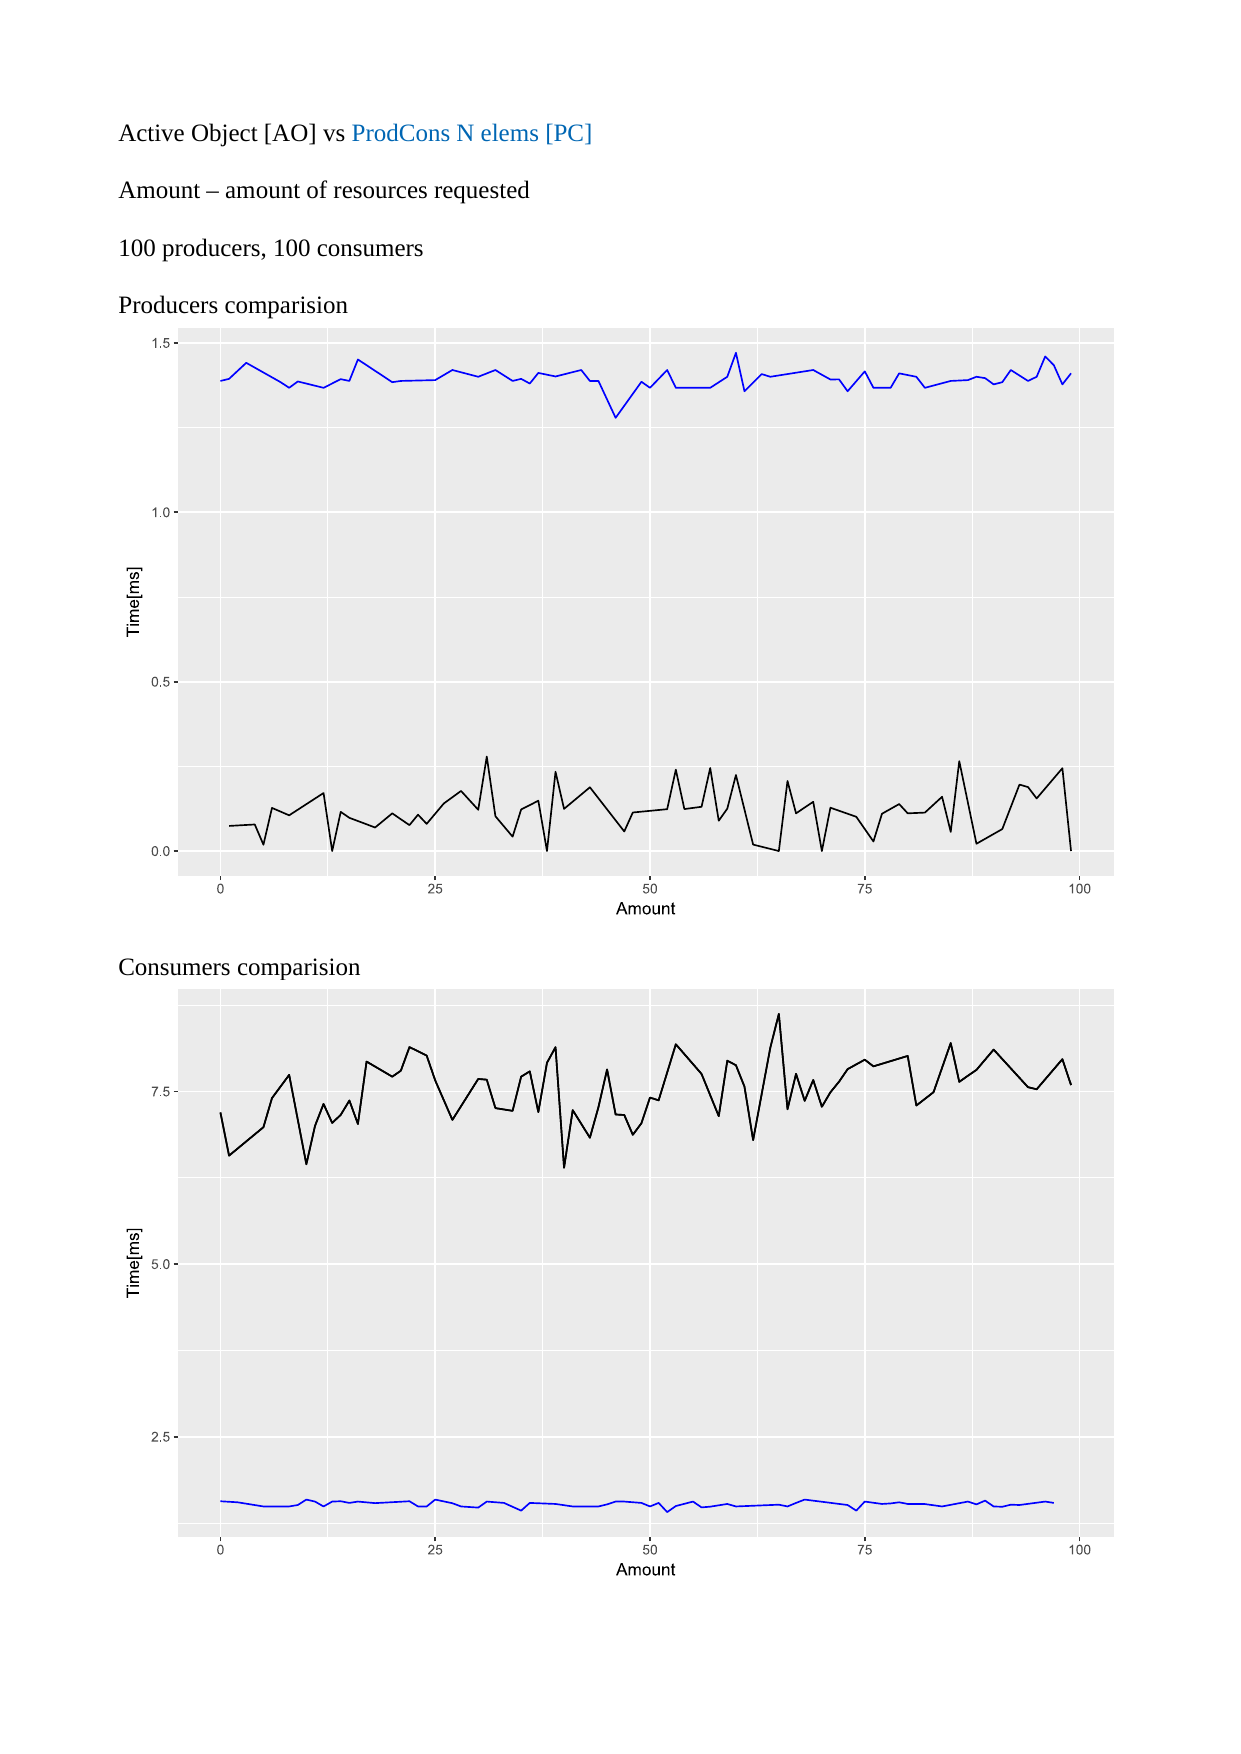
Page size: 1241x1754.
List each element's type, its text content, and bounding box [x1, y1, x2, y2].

text Producers comparision [118, 291, 1122, 319]
text 100 producers, 100 consumers [118, 233, 1122, 262]
text Active Object [AO] vs ProdCons N elems [PC] [118, 118, 1122, 147]
text Amount – amount of resources requested [118, 176, 1122, 204]
text Consumers comparision [118, 952, 1122, 980]
